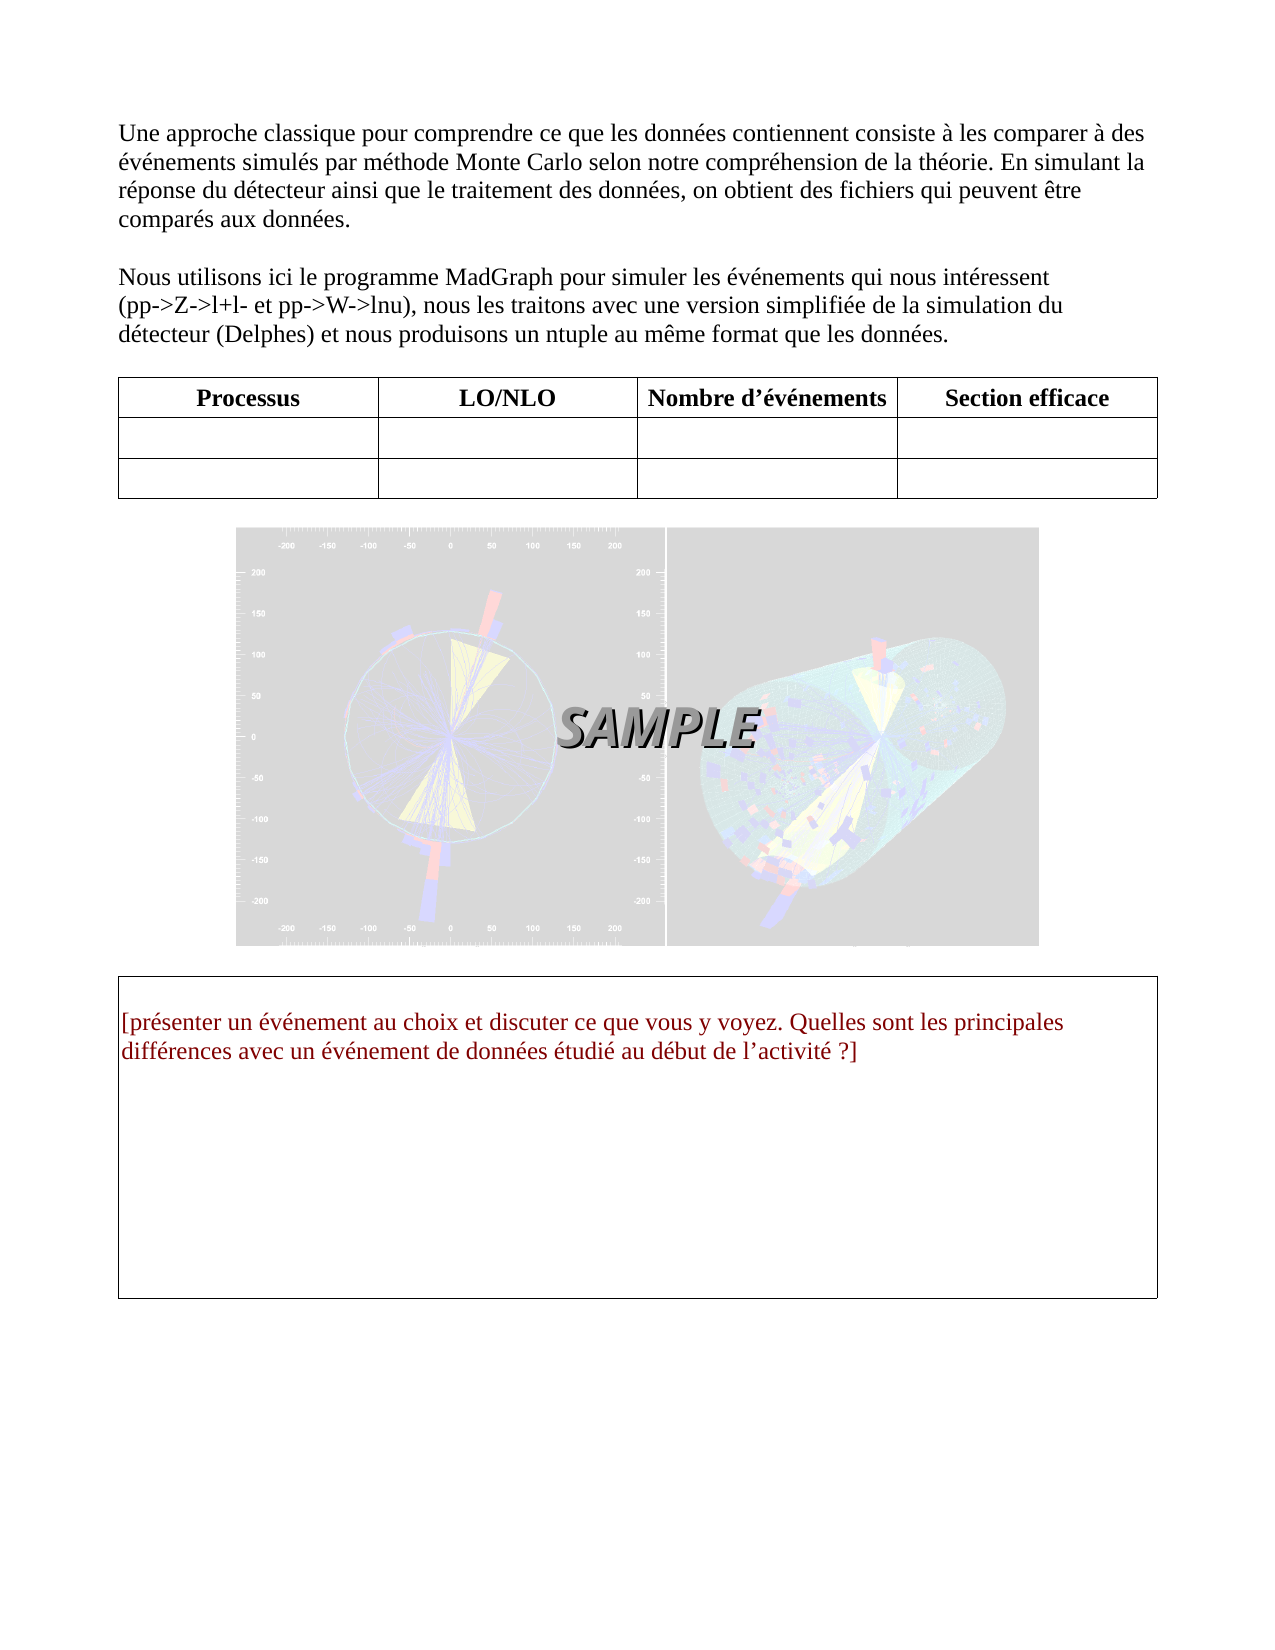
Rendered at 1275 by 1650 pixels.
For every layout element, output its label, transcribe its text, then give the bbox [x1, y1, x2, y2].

table_header Nombre d’événements [638, 378, 897, 417]
table_header LO/NLO [379, 378, 637, 417]
table_header Processus [119, 378, 378, 417]
table_cell [898, 418, 1157, 457]
text Nous utilisons ici le programme MadGraph pour simuler les événements qui nous intéressent (pp->Z->l+l- et pp->W->lnu), nous les traitons avec une version simplifiée de la simulation du détecteur (Delphes) et nous produisons un ntuple au même format que les données. [118, 262, 1157, 348]
table_cell [638, 418, 897, 457]
table_cell [379, 418, 637, 457]
table_header Section efficace [898, 378, 1157, 417]
text Une approche classique pour comprendre ce que les données contiennent consiste à les comparer à des événements simulés par méthode Monte Carlo selon notre compréhension de la théorie. En simulant la réponse du détecteur ainsi que le traitement des données, on obtient des fichiers qui peuvent être comparés aux données. [118, 118, 1157, 233]
table_cell [119, 459, 378, 498]
table_cell [898, 459, 1157, 498]
table_cell [638, 459, 897, 498]
text [présenter un événement au choix et discuter ce que vous y voyez. Quelles sont les principales différences avec un événement de données étudié au début de l’activité ?] [119, 1004, 1157, 1065]
table_cell [379, 459, 637, 498]
table_cell [119, 418, 378, 457]
